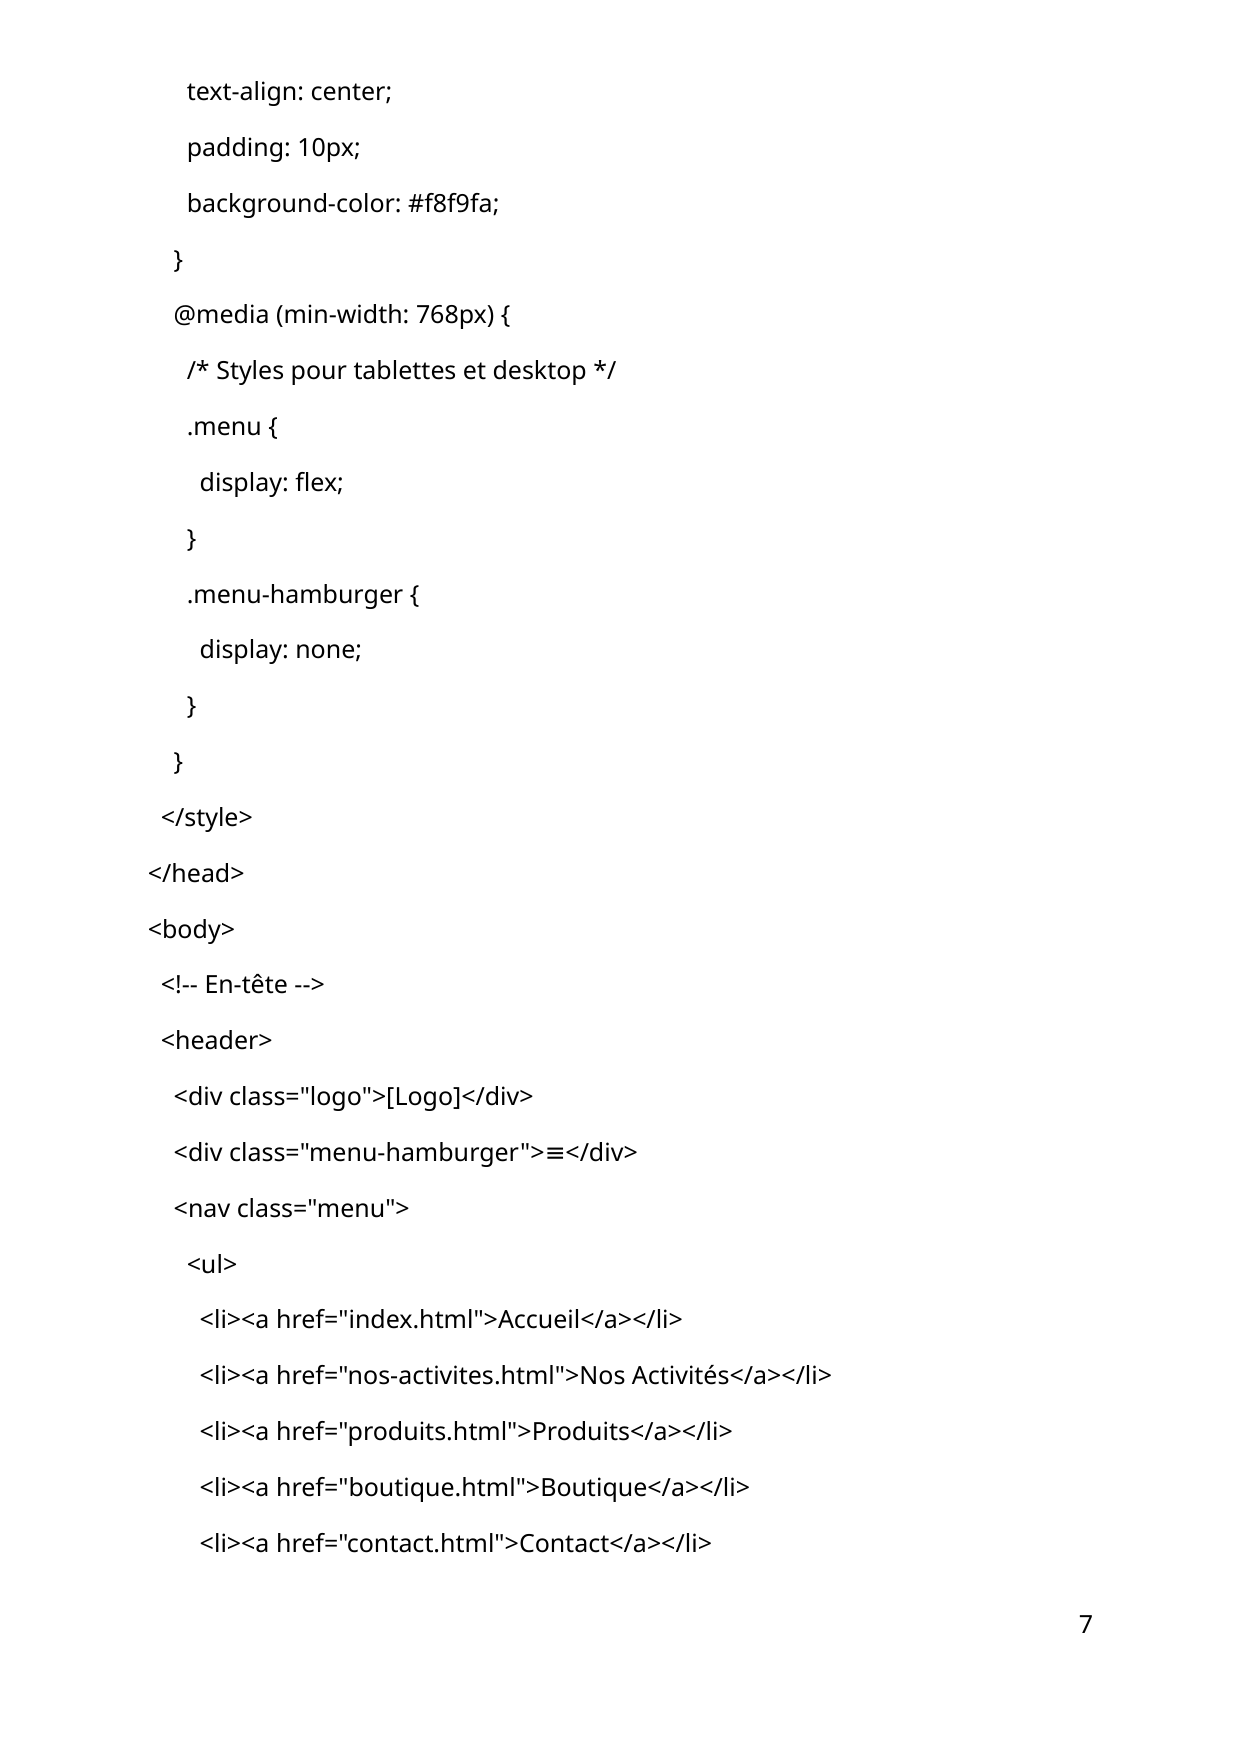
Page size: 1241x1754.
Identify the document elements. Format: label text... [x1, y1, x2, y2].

text /* Styles pour tablettes et desktop */ [148, 353, 1093, 387]
text .menu { [148, 409, 1093, 443]
text @media (min-width: 768px) { [148, 297, 1093, 331]
text <li><a href="boutique.html">Boutique</a></li> [148, 1469, 1093, 1504]
text } [148, 520, 1093, 554]
text } [148, 744, 1093, 778]
text <header> [148, 1023, 1093, 1057]
text } [148, 688, 1093, 722]
text <li><a href="produits.html">Produits</a></li> [148, 1414, 1093, 1448]
text <li><a href="contact.html">Contact</a></li> [148, 1525, 1093, 1559]
text <li><a href="index.html">Accueil</a></li> [148, 1302, 1093, 1336]
text <div class="logo">[Logo]</div> [148, 1079, 1093, 1113]
text display: none; [148, 632, 1093, 666]
text display: flex; [148, 464, 1093, 499]
text <ul> [148, 1246, 1093, 1280]
text </style> [148, 799, 1093, 834]
text } [148, 241, 1093, 275]
text .menu-hamburger { [148, 576, 1093, 610]
text background-color: #f8f9fa; [148, 185, 1093, 219]
text <div class="menu-hamburger">≡</div> [148, 1134, 1093, 1169]
text padding: 10px; [148, 129, 1093, 164]
text <!-- En-tête --> [148, 967, 1093, 1001]
text <nav class="menu"> [148, 1190, 1093, 1224]
text <body> [148, 911, 1093, 945]
text </head> [148, 855, 1093, 889]
text text-align: center; [148, 74, 1093, 108]
text <li><a href="nos-activites.html">Nos Activités</a></li> [148, 1358, 1093, 1392]
